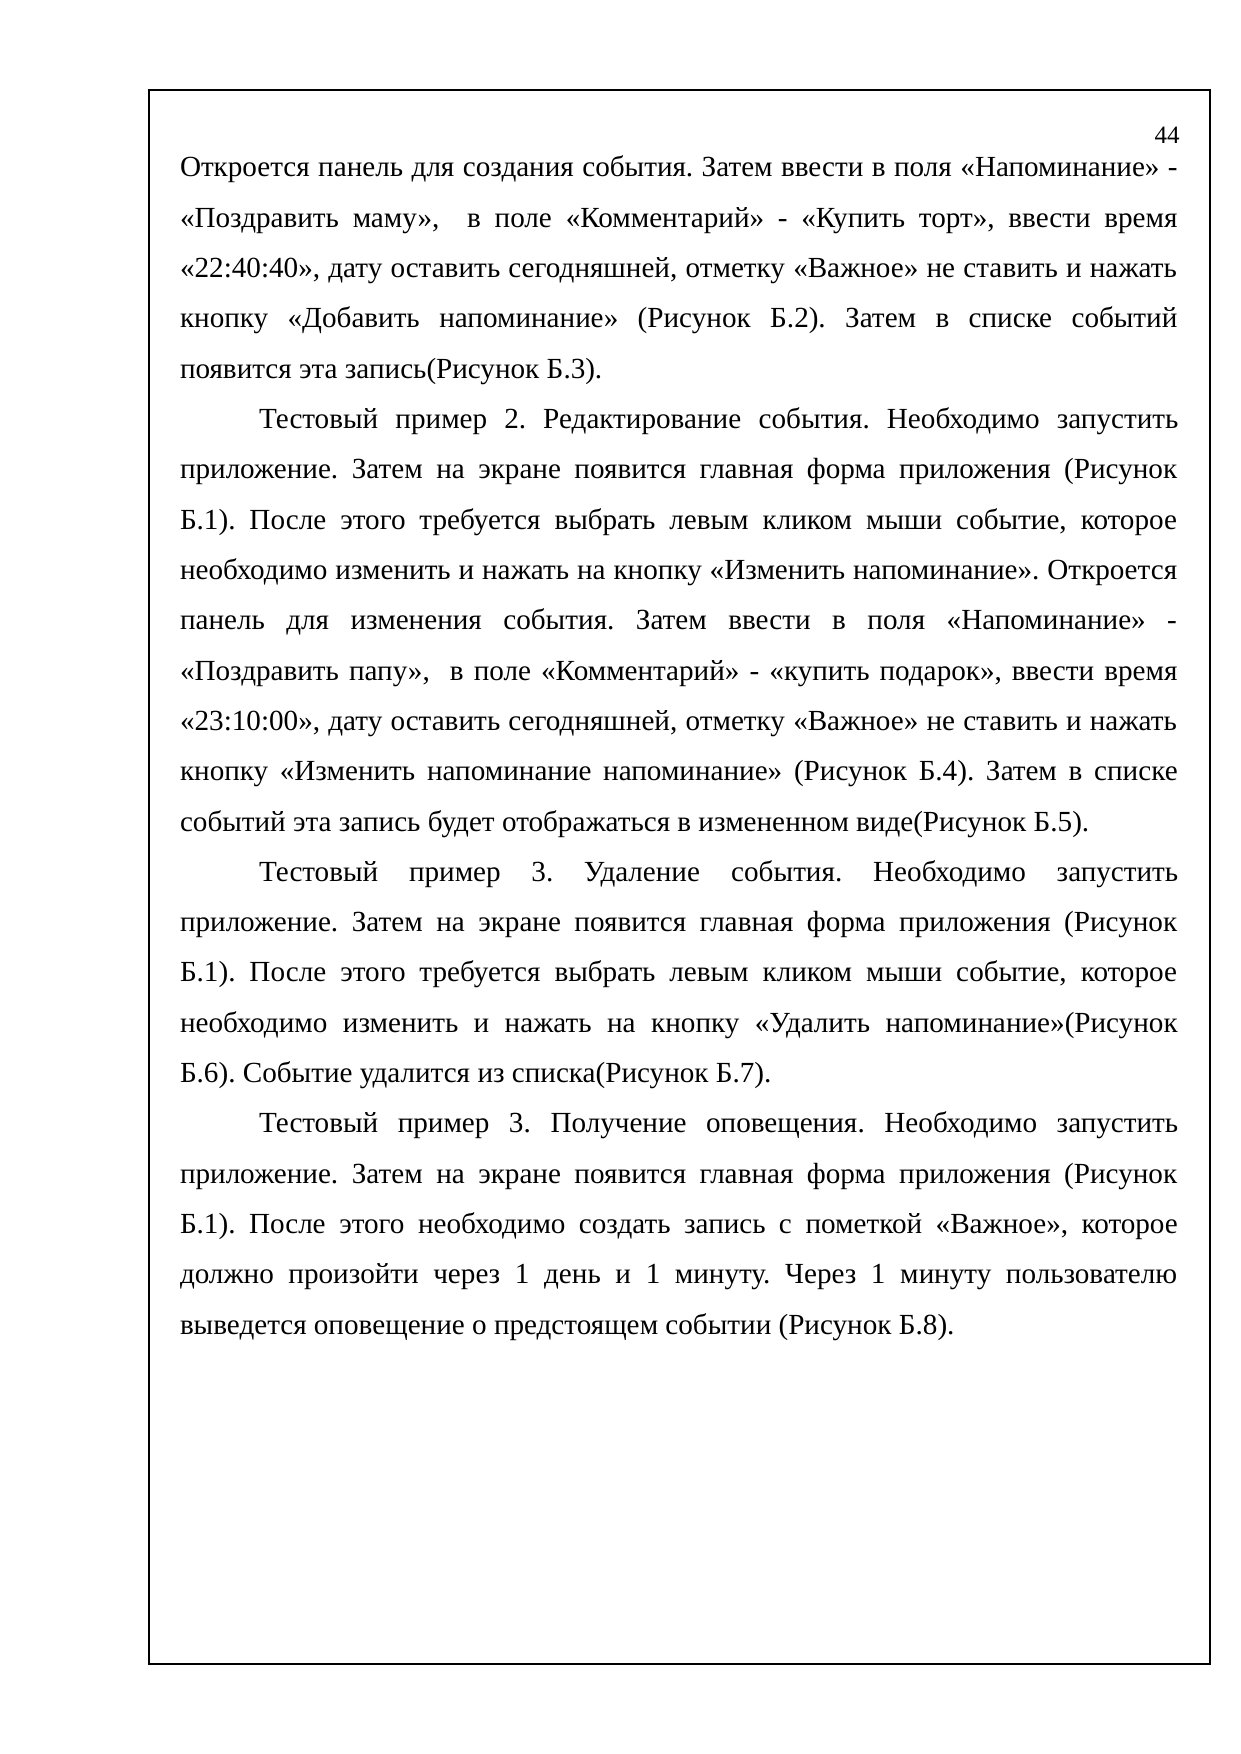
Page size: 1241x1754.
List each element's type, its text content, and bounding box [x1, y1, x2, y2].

text Тестовый пример 3. Удаление события. Необходимо запустить приложение. Затем на экране появится главная форма приложения (Рисунок Б.1). После этого требуется выбрать левым кликом мыши событие, которое необходимо изменить и нажать на кнопку «Удалить напоминание»(Рисунок Б.6). Событие удалится из списка(Рисунок Б.7). [180, 854, 1178, 1089]
text Откроется панель для создания события. Затем ввести в поля «Напоминание» - «Поздравить маму», в поле «Комментарий» - «Купить торт», ввести время «22:40:40», дату оставить сегодняшней, отметку «Важное» не ставить и нажать кнопку «Добавить напоминание» (Рисунок Б.2). Затем в списке событий появится эта запись(Рисунок Б.3). [180, 149, 1178, 384]
text Тестовый пример 3. Получение оповещения. Необходимо запустить приложение. Затем на экране появится главная форма приложения (Рисунок Б.1). После этого необходимо создать запись с пометкой «Важное», которое должно произойти через 1 день и 1 минуту. Через 1 минуту пользователю выведется оповещение о предстоящем событии (Рисунок Б.8). [180, 1106, 1178, 1340]
text Тестовый пример 2. Редактирование события. Необходимо запустить приложение. Затем на экране появится главная форма приложения (Рисунок Б.1). После этого требуется выбрать левым кликом мыши событие, которое необходимо изменить и нажать на кнопку «Изменить напоминание». Откроется панель для изменения события. Затем ввести в поля «Напоминание» - «Поздравить папу», в поле «Комментарий» - «купить подарок», ввести время «23:10:00», дату оставить сегодняшней, отметку «Важное» не ставить и нажать кнопку «Изменить напоминание напоминание» (Рисунок Б.4). Затем в списке событий эта запись будет отображаться в измененном виде(Рисунок Б.5). [180, 401, 1178, 837]
